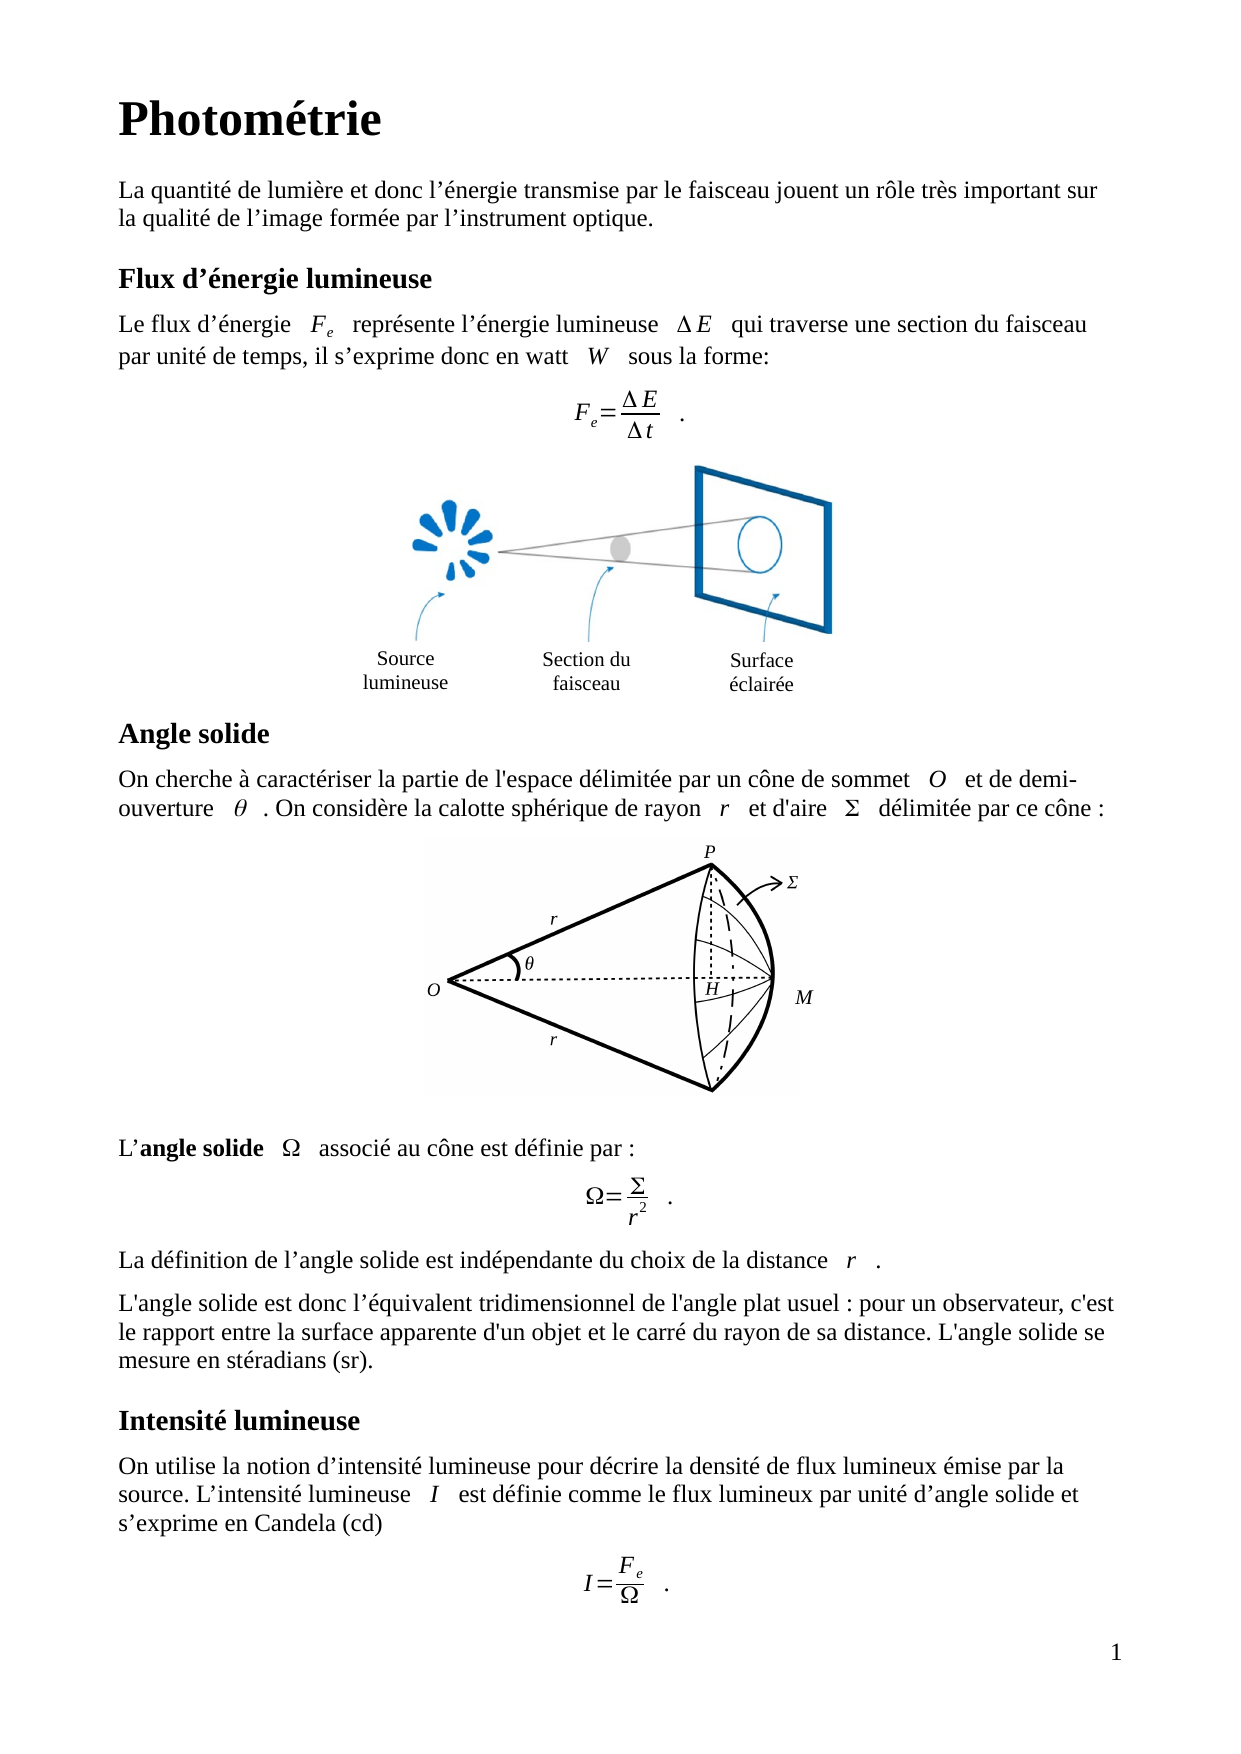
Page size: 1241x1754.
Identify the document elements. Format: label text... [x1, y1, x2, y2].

text . [118, 1551, 1122, 1606]
text Flux d’énergie lumineuse [118, 261, 1122, 294]
text L'angle solide est donc l’équivalent tridimensionnel de l'angle plat usuel : pour un observateur, c'est le rapport entre la surface apparente d'un objet et le carré du rayon de sa distance. L'angle solide se mesure en stéradians (sr). [118, 1288, 1122, 1374]
text La quantité de lumière et donc l’énergie transmise par le faisceau jouent un rôle très important sur la qualité de l’image formée par l’instrument optique. [118, 175, 1122, 232]
text Intensité lumineuse [118, 1403, 1122, 1436]
text Angle solide [118, 717, 1122, 750]
text Le flux d’énergiereprésente l’énergie lumineusequi traverse une section du faisceau par unité de temps, il s’exprime donc en wattsous la forme: [118, 309, 1122, 370]
text On cherche à caractériser la partie de l'espace délimitée par un cône de sommetet de demi-ouverture. On considère la calotte sphérique de rayonet d'airedélimitée par ce cône : [118, 764, 1122, 822]
text . [118, 1177, 1122, 1230]
text . [118, 384, 1122, 443]
text On utilise la notion d’intensité lumineuse pour décrire la densité de flux lumineux émise par la source. L’intensité lumineuseest définie comme le flux lumineux par unité d’angle solide et s’exprime en Candela (cd) [118, 1451, 1122, 1537]
text La définition de l’angle solide est indépendante du choix de la distance. [118, 1245, 1122, 1273]
picture [398, 457, 843, 642]
picture [424, 837, 799, 1096]
text L’angle solideassocié au cône est définie par : [118, 1133, 1122, 1162]
text Photométrie [118, 88, 1122, 146]
